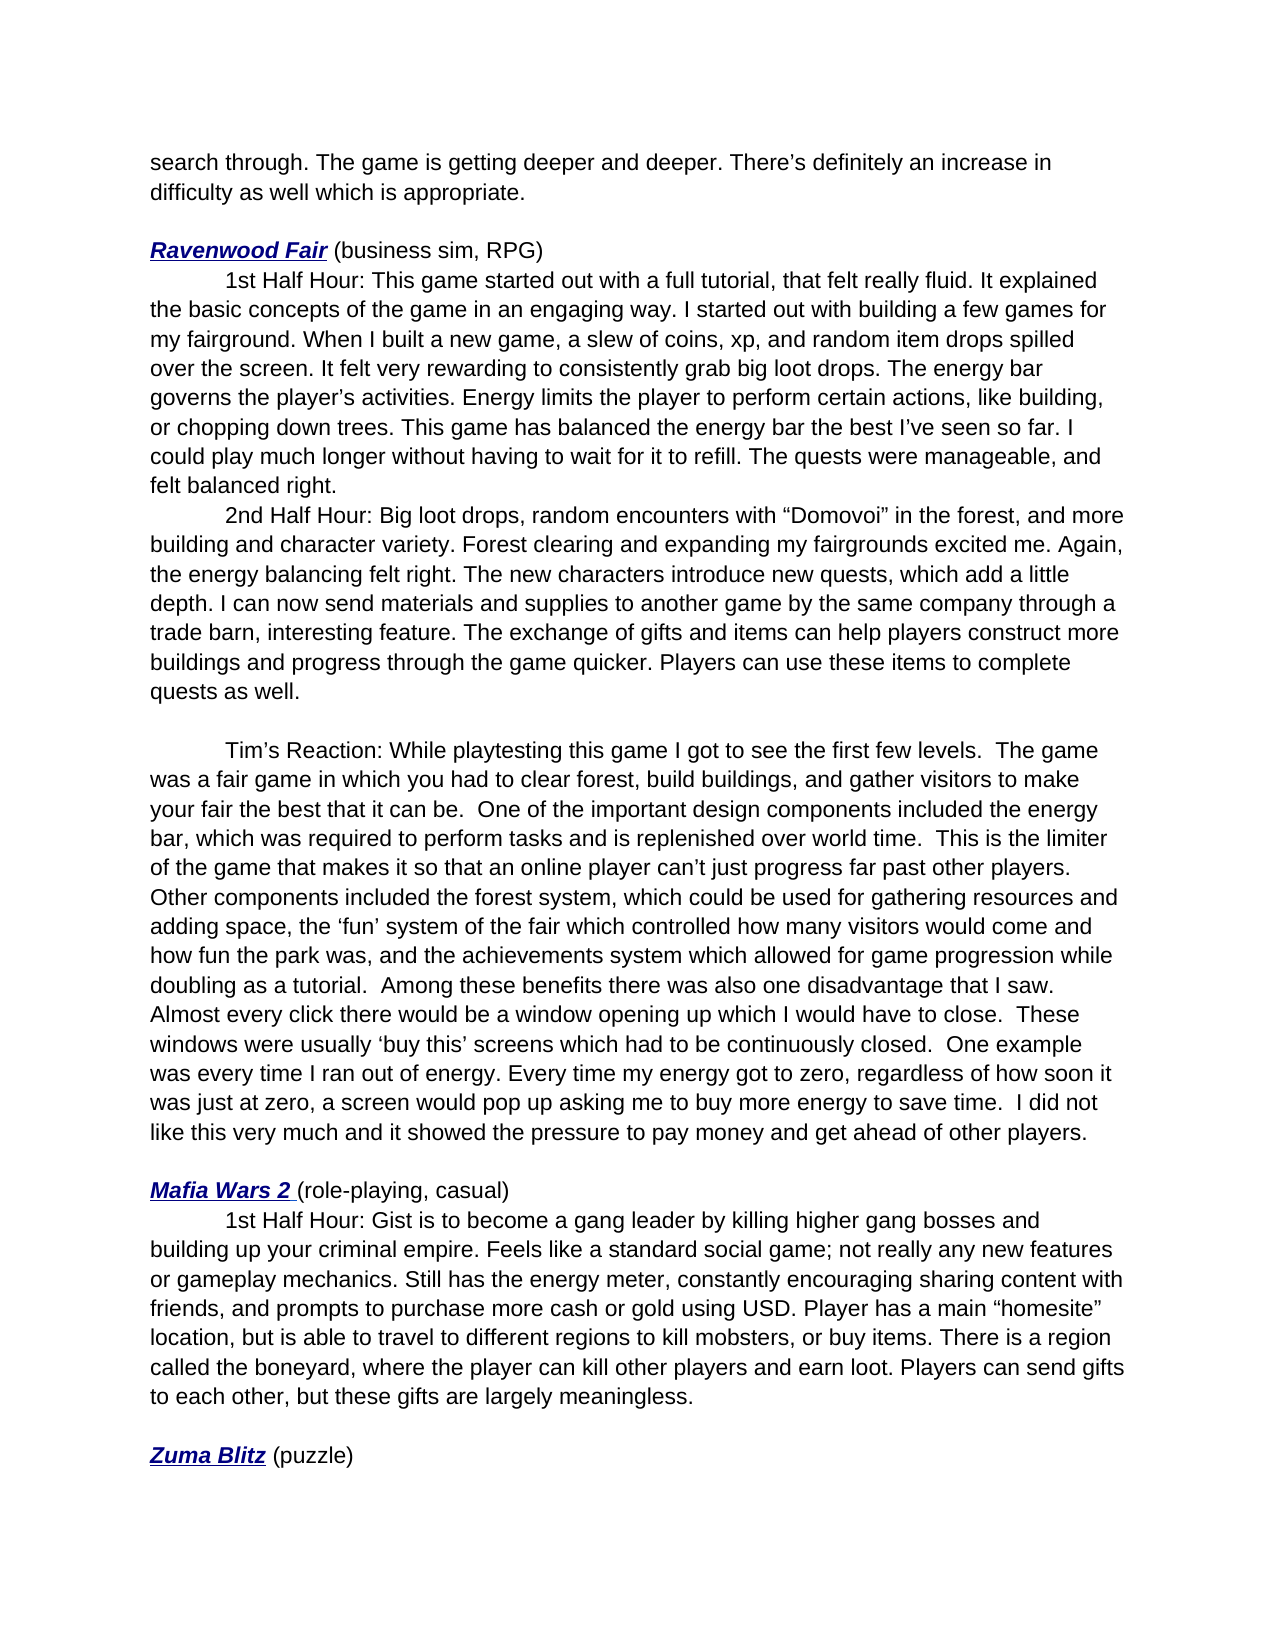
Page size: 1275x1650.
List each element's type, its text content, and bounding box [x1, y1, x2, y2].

text search through. The game is getting deeper and deeper. There’s definitely an increase in difficulty as well which is appropriate. [150, 150, 1125, 205]
text Mafia Wars 2 (role-playing, casual) [150, 1178, 1125, 1204]
text Zuma Blitz (puzzle) [150, 1442, 1125, 1468]
text Tim’s Reaction: While playtesting this game I got to see the first few levels. The game was a fair game in which you had to clear forest, build buildings, and gather visitors to make your fair the best that it can be. One of the important design components included the energy bar, which was required to perform tasks and is replenished over world time. This is the limiter of the game that makes it so that an online player can’t just progress far past other players. Other components included the forest system, which could be used for gathering resources and adding space, the ‘fun’ system of the fair which controlled how many visitors would come and how fun the park was, and the achievements system which allowed for game progression while doubling as a tutorial. Among these benefits there was also one disadvantage that I saw. Almost every click there would be a window opening up which I would have to close. These windows were usually ‘buy this’ screens which had to be continuously closed. One example was every time I ran out of energy. Every time my energy got to zero, regardless of how soon it was just at zero, a screen would pop up asking me to buy more energy to save time. I did not like this very much and it showed the pressure to pay money and get ahead of other players. [150, 737, 1125, 1145]
text 1st Half Hour: This game started out with a full tutorial, that felt really fluid. It explained the basic concepts of the game in an engaging way. I started out with building a few games for my fairground. When I built a new game, a slew of coins, xp, and random item drops spilled over the screen. It felt very rewarding to consistently grab big loot drops. The energy bar governs the player’s activities. Energy limits the player to perform certain actions, like building, or chopping down trees. This game has balanced the energy bar the best I’ve seen so far. I could play much longer without having to wait for it to refill. The quests were manageable, and felt balanced right. [150, 267, 1125, 499]
text 2nd Half Hour: Big loot drops, random encounters with “Domovoi” in the forest, and more building and character variety. Forest clearing and expanding my fairgrounds excited me. Again, the energy balancing felt right. The new characters introduce new quests, which add a little depth. I can now send materials and supplies to another game by the same company through a trade barn, interesting feature. The exchange of gifts and items can help players construct more buildings and progress through the game quicker. Players can use these items to complete quests as well. [150, 502, 1125, 704]
text 1st Half Hour: Gist is to become a gang leader by killing higher gang bosses and building up your criminal empire. Feels like a standard social game; not really any new features or gameplay mechanics. Still has the energy meter, constantly encouraging sharing content with friends, and prompts to purchase more cash or gold using USD. Player has a main “homesite” location, but is able to travel to different regions to kill mobsters, or buy items. There is a region called the boneyard, where the player can kill other players and earn loot. Players can send gifts to each other, but these gifts are largely meaningless. [150, 1207, 1125, 1409]
text Ravenwood Fair (business sim, RPG) [150, 238, 1125, 264]
